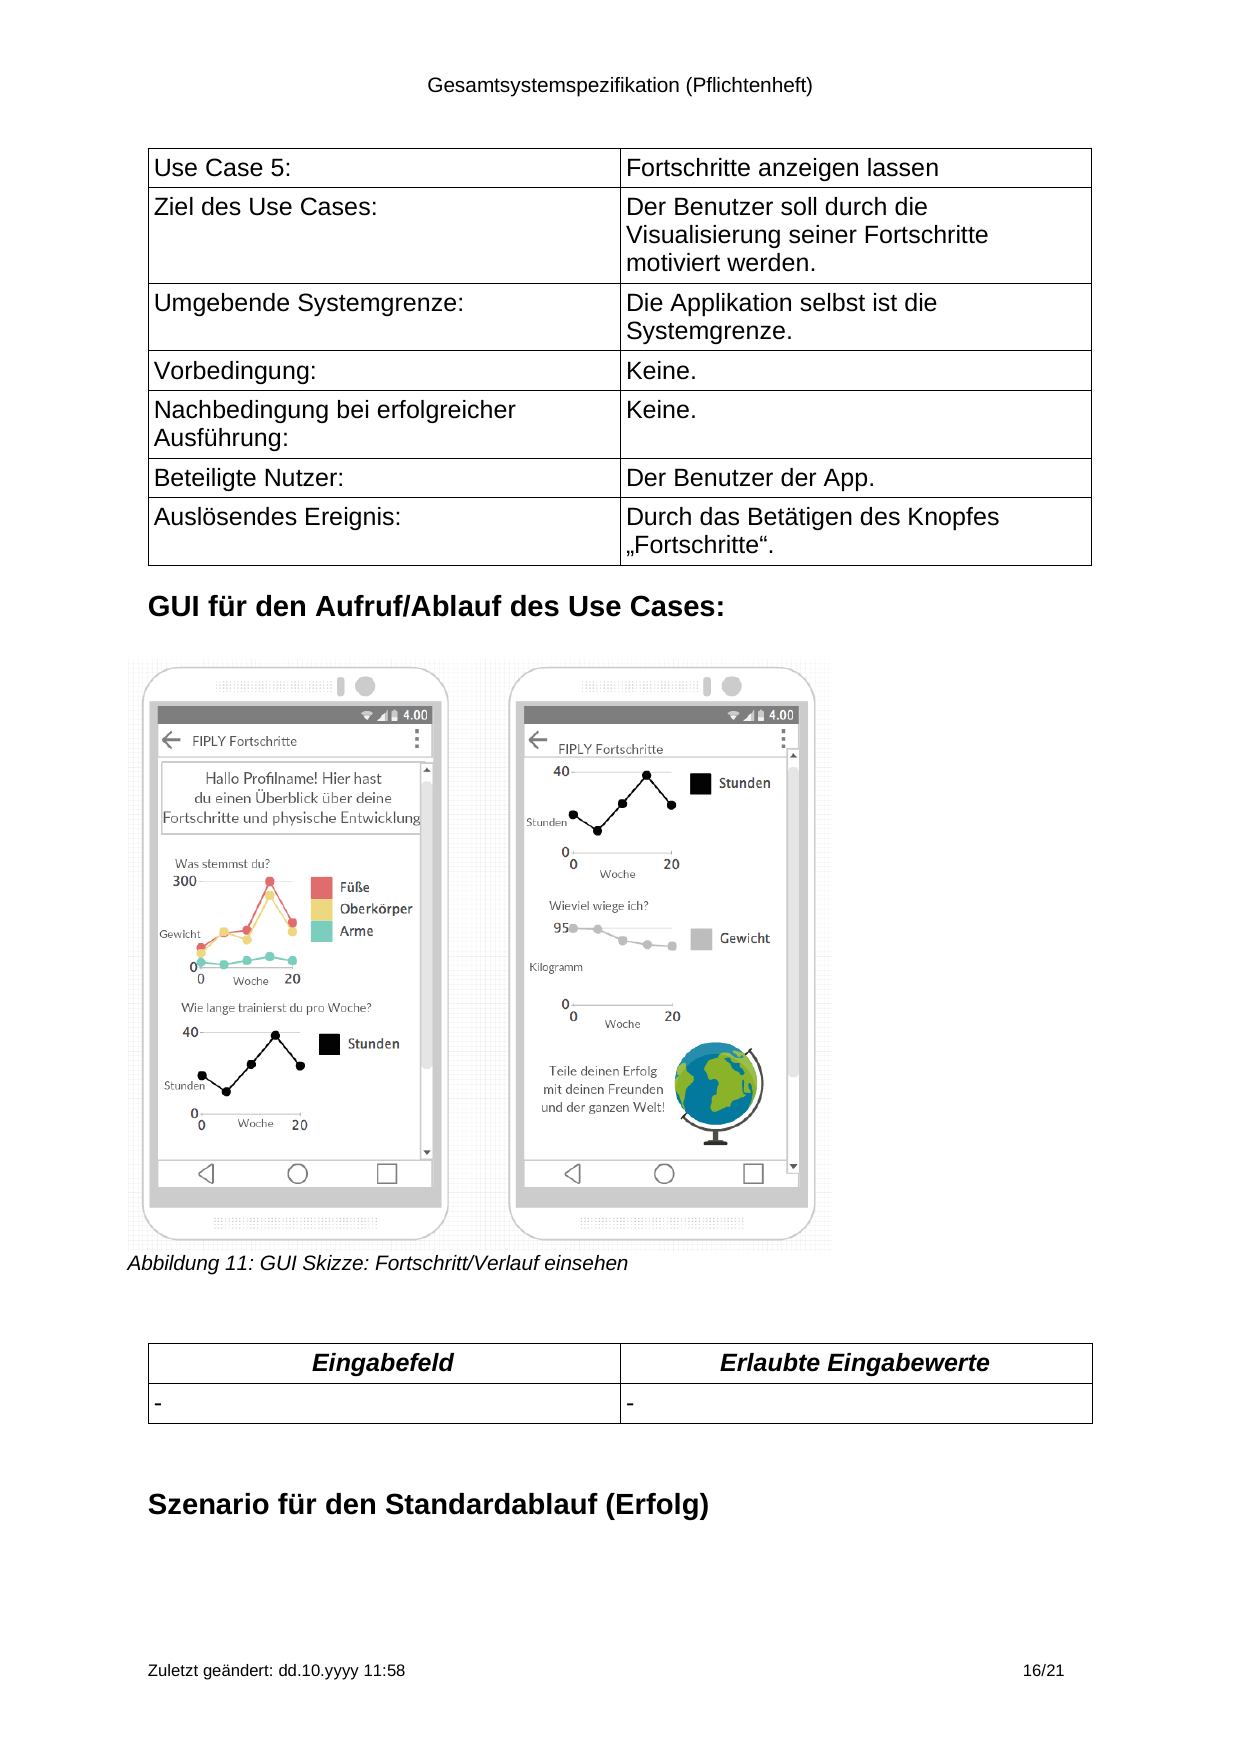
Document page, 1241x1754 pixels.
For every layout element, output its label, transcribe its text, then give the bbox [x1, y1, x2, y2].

table_cell Die Applikation selbst ist die Systemgrenze. [621, 284, 1091, 350]
table_cell Keine. [621, 351, 1091, 390]
table_cell Beteiligte Nutzer: [149, 459, 620, 497]
table_cell Auslösendes Ereignis: [149, 498, 620, 565]
table_cell Nachbedingung bei erfolgreicher Ausführung: [149, 391, 620, 458]
table_cell - [149, 1384, 620, 1423]
table_header Use Case 5: [149, 149, 620, 187]
table_cell Keine. [621, 391, 1091, 458]
table_header Fortschritte anzeigen lassen [621, 149, 1091, 187]
table_header Eingabefeld [149, 1344, 620, 1383]
table_cell - [621, 1384, 1092, 1423]
table_header Erlaubte Eingabewerte [621, 1344, 1092, 1383]
table_cell Vorbedingung: [149, 351, 620, 390]
subtitle Szenario für den Standardablauf (Erfolg) [148, 1488, 1092, 1521]
table_cell Ziel des Use Cases: [149, 188, 620, 283]
subtitle GUI für den Aufruf/Ablauf des Use Cases: [148, 590, 1092, 623]
table_cell Umgebende Systemgrenze: [149, 284, 620, 350]
table_cell Der Benutzer der App. [621, 459, 1091, 497]
picture [127, 659, 833, 1252]
text Abbildung 11: GUI Skizze: Fortschritt/Verlauf einsehen [127, 1252, 832, 1275]
table_cell Durch das Betätigen des Knopfes „Fortschritte“. [621, 498, 1091, 565]
table_cell Der Benutzer soll durch die Visualisierung seiner Fortschritte motiviert werden. [621, 188, 1091, 283]
